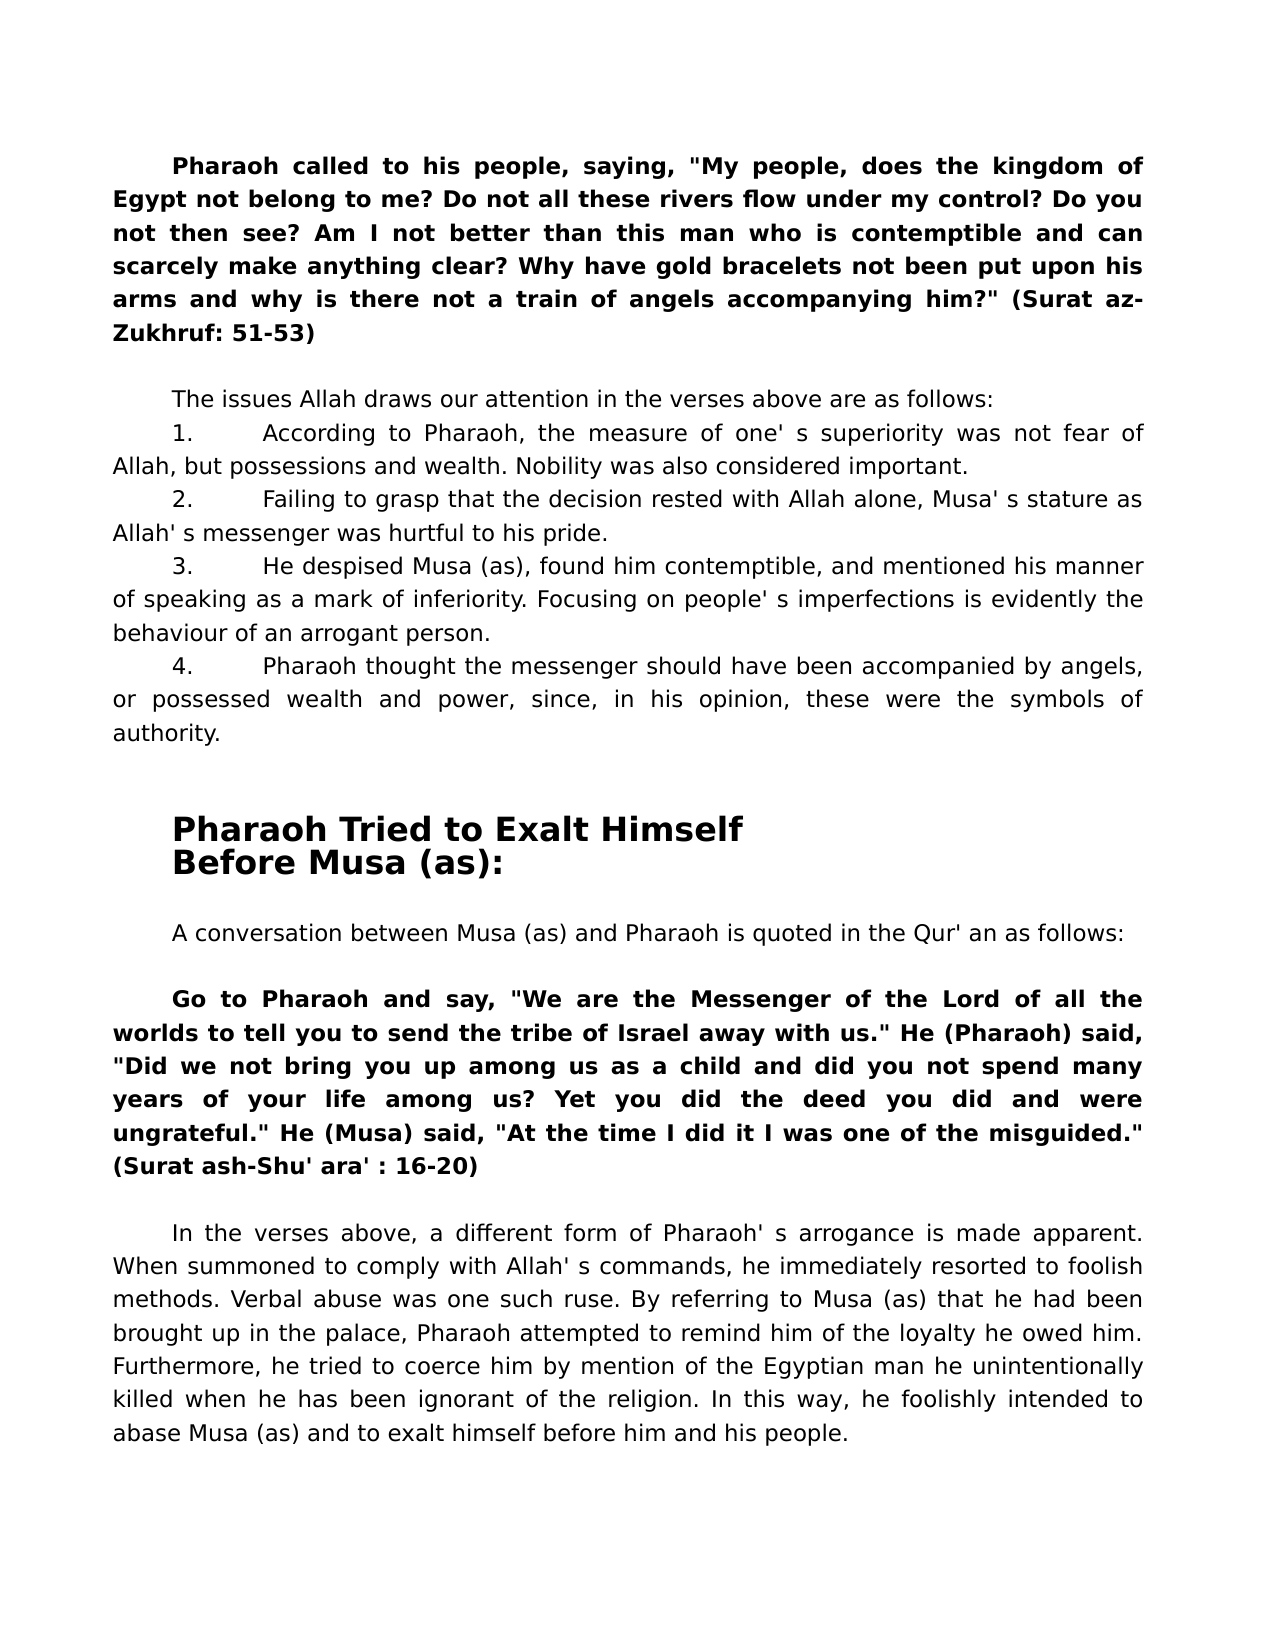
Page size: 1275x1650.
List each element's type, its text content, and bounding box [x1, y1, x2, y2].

text A conversation between Musa (as) and Pharaoh is quoted in the Qur' an as follows: [112, 914, 1145, 948]
text Before Musa (as): [112, 848, 1145, 881]
text In the verses above, a different form of Pharaoh' s arrogance is made apparent. When summoned to comply with Allah' s commands, he immediately resorted to foolish methods. Verbal abuse was one such ruse. By referring to Musa (as) that he had been brought up in the palace, Pharaoh attempted to remind him of the loyalty he owed him. Furthermore, he tried to coerce him by mention of the Egyptian man he unintentionally killed when he has been ignorant of the religion. In this way, he foolishly intended to abase Musa (as) and to exalt himself before him and his people. [112, 1214, 1145, 1448]
text 2. Failing to grasp that the decision rested with Allah alone, Musa' s stature as Allah' s messenger was hurtful to his pride. [112, 481, 1145, 548]
text 3. He despised Musa (as), found him contemptible, and mentioned his manner of speaking as a mark of inferiority. Focusing on people' s imperfections is evidently the behaviour of an arrogant person. [112, 548, 1145, 648]
text Pharaoh called to his people, saying, "My people, does the kingdom of Egypt not belong to me? Do not all these rivers flow under my control? Do you not then see? Am I not better than this man who is contemptible and can scarcely make anything clear? Why have gold bracelets not been put upon his arms and why is there not a train of angels accompanying him?" (Surat az-Zukhruf: 51-53) [112, 148, 1145, 348]
text 1. According to Pharaoh, the measure of one' s superiority was not fear of Allah, but possessions and wealth. Nobility was also considered important. [112, 414, 1145, 481]
text Go to Pharaoh and say, "We are the Messenger of the Lord of all the worlds to tell you to send the tribe of Israel away with us." He (Pharaoh) said, "Did we not bring you up among us as a child and did you not spend many years of your life among us? Yet you did the deed you did and were ungrateful." He (Musa) said, "At the time I did it I was one of the misguided." (Surat ash-Shu' ara' : 16-20) [112, 981, 1145, 1181]
text The issues Allah draws our attention in the verses above are as follows: [112, 381, 1145, 414]
text 4. Pharaoh thought the messenger should have been accompanied by angels, or possessed wealth and power, since, in his opinion, these were the symbols of authority. [112, 648, 1145, 748]
text Pharaoh Tried to Exalt Himself [112, 814, 1145, 848]
